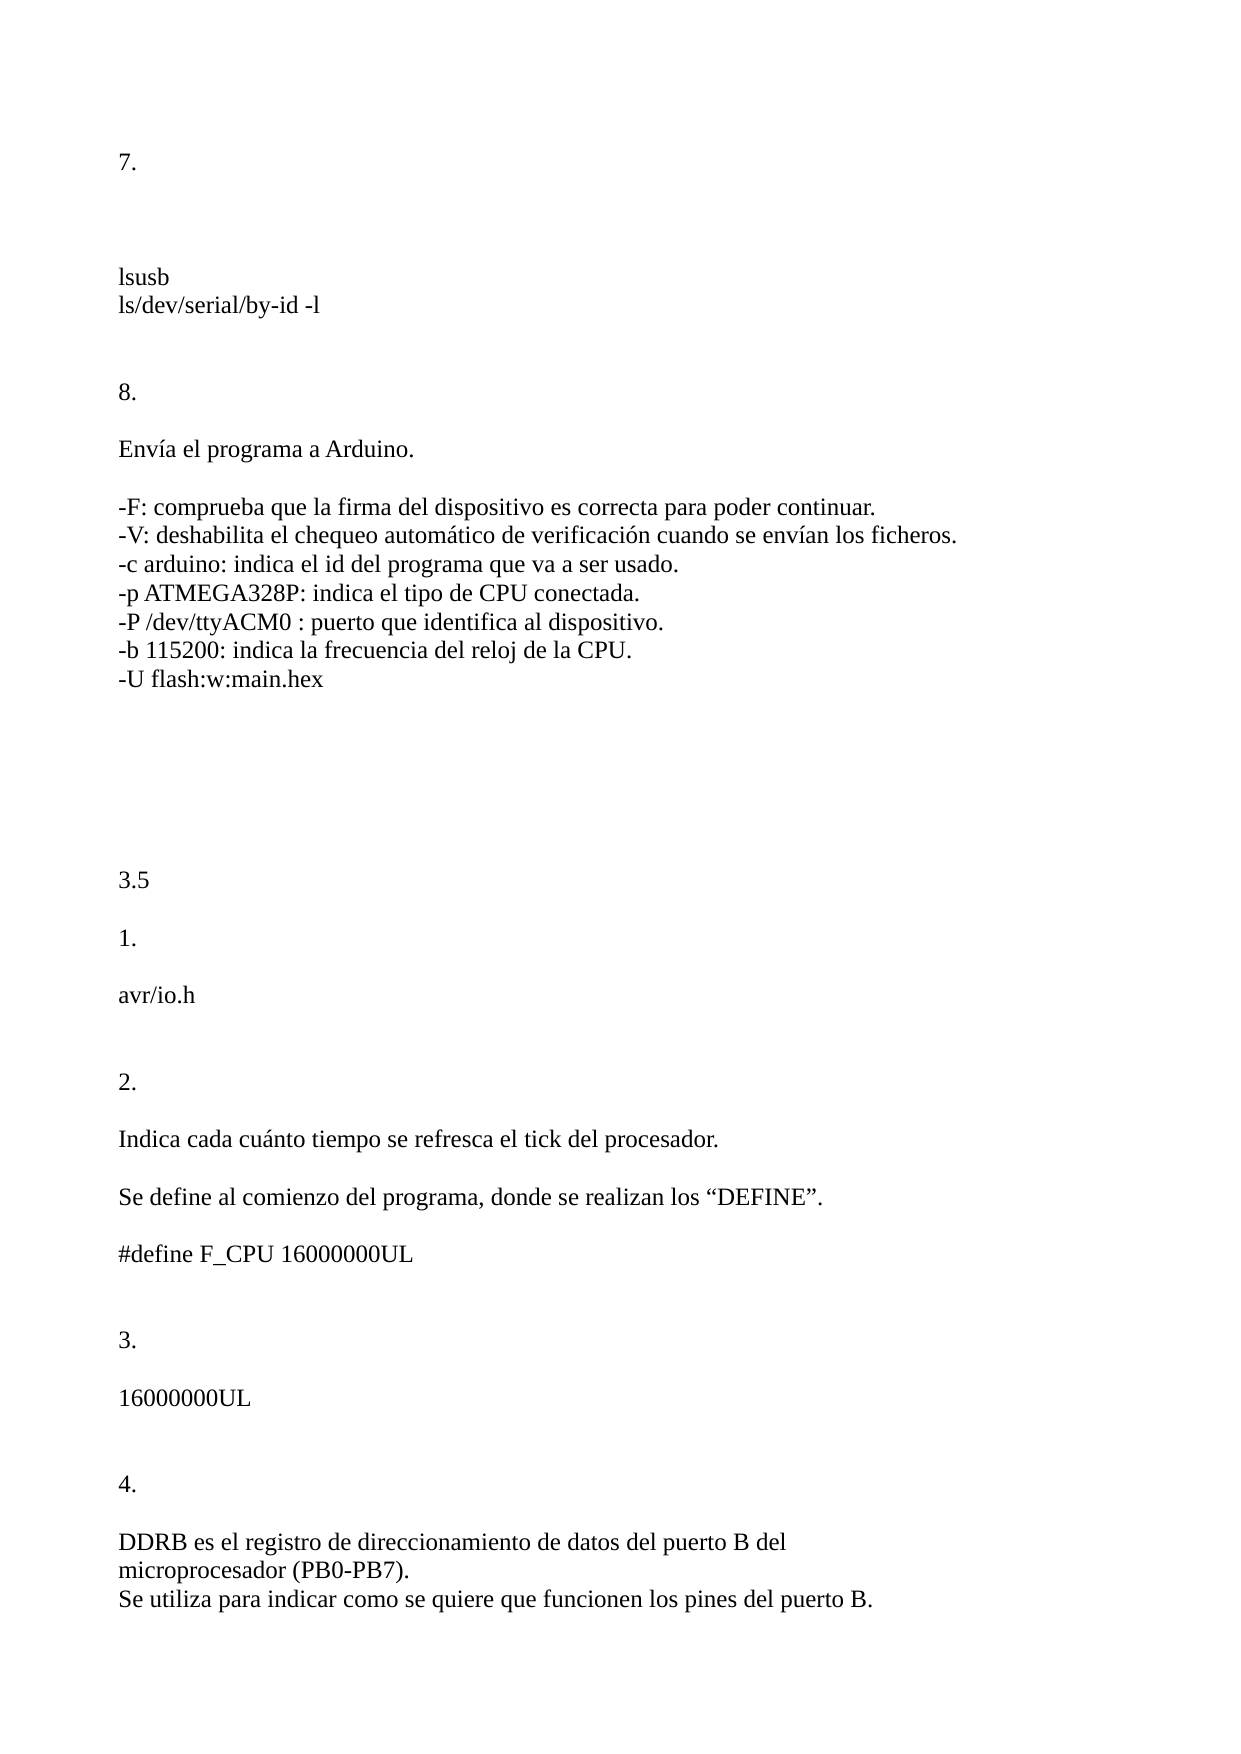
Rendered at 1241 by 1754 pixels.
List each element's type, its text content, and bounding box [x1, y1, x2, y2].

text #define F_CPU 16000000UL [118, 1239, 1122, 1268]
text 1. [118, 923, 1122, 952]
text Envía el programa a Arduino. [118, 434, 1122, 463]
text Indica cada cuánto tiempo se refresca el tick del procesador. [118, 1124, 1122, 1153]
text -U flash:w:main.hex [118, 664, 1122, 693]
text -V: deshabilita el chequeo automático de verificación cuando se envían los ficheros. [118, 521, 1122, 549]
text -p ATMEGA328P: indica el tipo de CPU conectada. [118, 578, 1122, 607]
text 2. [118, 1067, 1122, 1096]
text -F: comprueba que la firma del dispositivo es correcta para poder continuar. [118, 492, 1122, 521]
text ls/dev/serial/by-id -l [118, 291, 1122, 319]
text DDRB es el registro de direccionamiento de datos del puerto B del [118, 1527, 1122, 1556]
text microprocesador (PB0‐PB7). [118, 1556, 1122, 1584]
text 3.5 [118, 866, 1122, 894]
text 4. [118, 1469, 1122, 1498]
text lsusb [118, 262, 1122, 291]
text 16000000UL [118, 1383, 1122, 1412]
text 7. [118, 147, 1122, 176]
text 3. [118, 1326, 1122, 1354]
text -P /dev/ttyACM0 : puerto que identifica al dispositivo. [118, 607, 1122, 636]
text Se utiliza para indicar como se quiere que funcionen los pines del puerto B. [118, 1584, 1122, 1613]
text -c arduino: indica el id del programa que va a ser usado. [118, 549, 1122, 578]
text avr/io.h [118, 981, 1122, 1009]
text Se define al comienzo del programa, donde se realizan los “DEFINE”. [118, 1182, 1122, 1211]
text -b 115200: indica la frecuencia del reloj de la CPU. [118, 636, 1122, 664]
text 8. [118, 377, 1122, 406]
